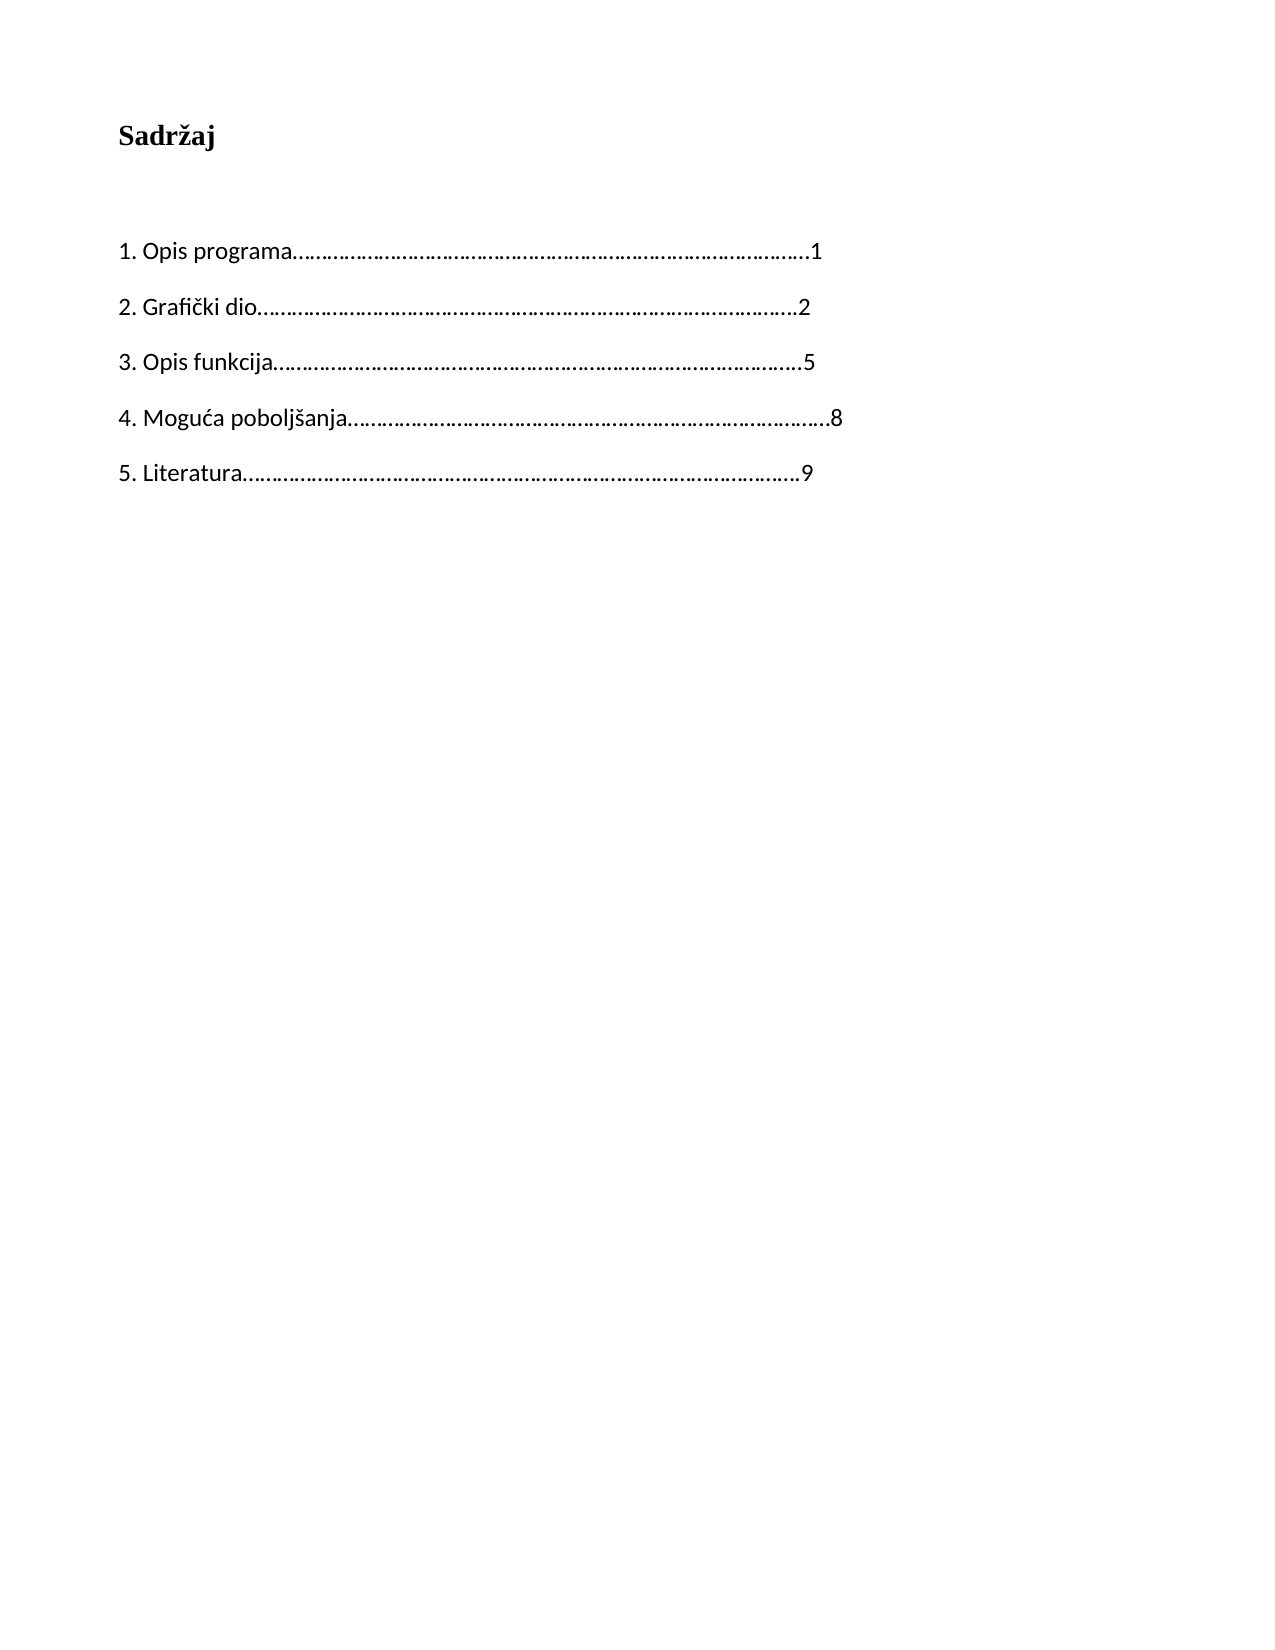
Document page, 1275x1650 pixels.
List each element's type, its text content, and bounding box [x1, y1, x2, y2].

text Sadržaj [118, 118, 1157, 152]
list Opis programa………………………………………………………………………………1 [118, 235, 1157, 266]
text 3. Opis funkcija………………………………………………………………………………..5 [118, 346, 1157, 377]
list Grafički dio………………………………………………………………………………….2 [118, 291, 1157, 321]
text 5. Literatura…………………………………………………………………………………….9 [118, 457, 1157, 488]
text 4. Moguća poboljšanja…………………………………………………………………………8 [118, 402, 1157, 432]
